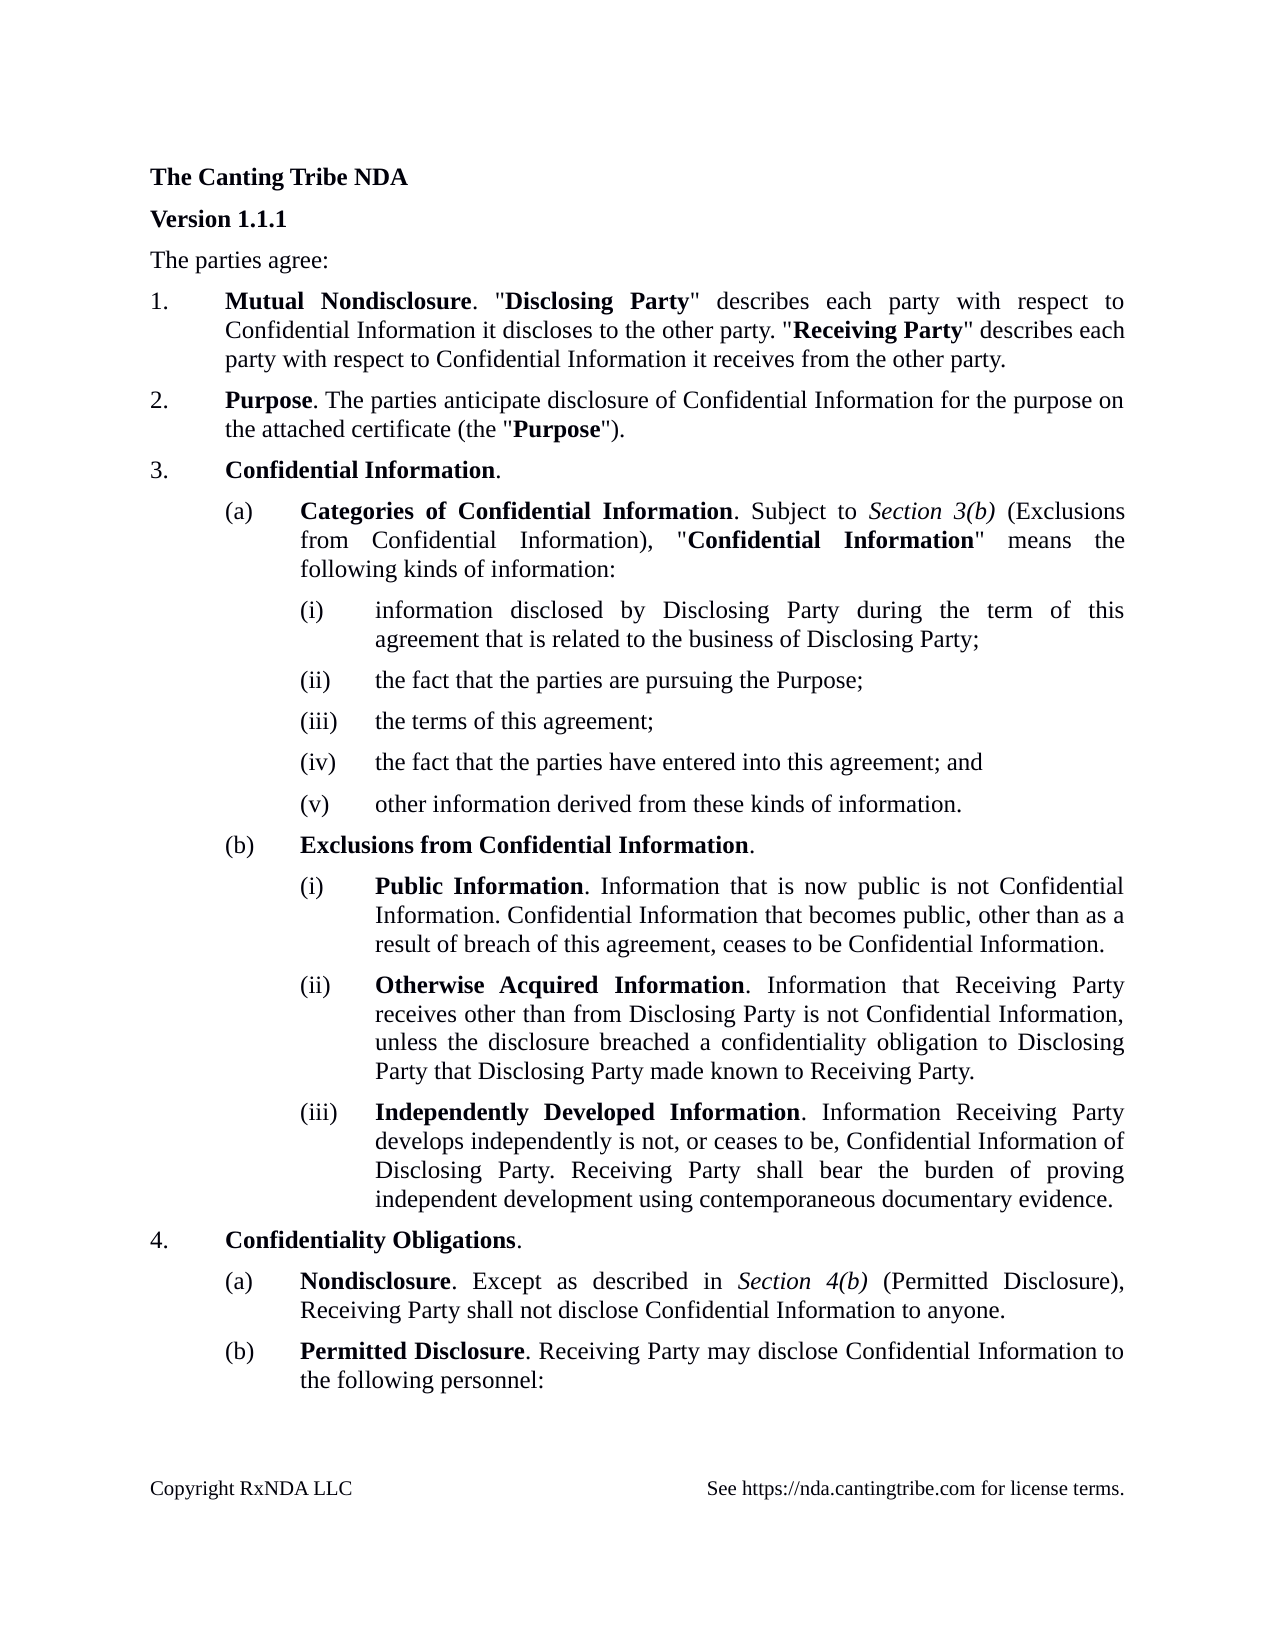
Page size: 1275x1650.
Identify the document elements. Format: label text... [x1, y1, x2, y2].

text (iii) the terms of this agreement; [300, 706, 1125, 735]
text (b) Exclusions from Confidential Information. [225, 830, 1125, 859]
text (iii) Independently Developed Information. Information Receiving Party develops independently is not, or ceases to be, Confidential Information of Disclosing Party. Receiving Party shall bear the burden of proving independent development using contemporaneous documentary evidence. [300, 1097, 1125, 1212]
text (a) Nondisclosure. Except as described in Section 4(b) (Permitted Disclosure), Receiving Party shall not disclose Confidential Information to anyone. [225, 1266, 1125, 1324]
text (b) Permitted Disclosure. Receiving Party may disclose Confidential Information to the following personnel: [225, 1336, 1125, 1394]
text (v) other information derived from these kinds of information. [300, 789, 1125, 817]
text The parties agree: [150, 245, 1125, 274]
text 2. Purpose. The parties anticipate disclosure of Confidential Information for the purpose on the attached certificate (the "Purpose"). [150, 385, 1125, 442]
text 1. Mutual Nondisclosure. "Disclosing Party" describes each party with respect to Confidential Information it discloses to the other party. "Receiving Party" describes each party with respect to Confidential Information it receives from the other party. [150, 286, 1125, 372]
text (ii) the fact that the parties are pursuing the Purpose; [300, 665, 1125, 694]
text 3. Confidential Information. [150, 455, 1125, 484]
text (i) Public Information. Information that is now public is not Confidential Information. Confidential Information that becomes public, other than as a result of breach of this agreement, ceases to be Confidential Information. [300, 871, 1125, 957]
text (i) information disclosed by Disclosing Party during the term of this agreement that is related to the business of Disclosing Party; [300, 595, 1125, 652]
text (a) Categories of Confidential Information. Subject to Section 3(b) (Exclusions from Confidential Information), "Confidential Information" means the following kinds of information: [225, 496, 1125, 582]
text 4. Confidentiality Obligations. [150, 1225, 1125, 1254]
text (iv) the fact that the parties have entered into this agreement; and [300, 747, 1125, 776]
text (ii) Otherwise Acquired Information. Information that Receiving Party receives other than from Disclosing Party is not Confidential Information, unless the disclosure breached a confidentiality obligation to Disclosing Party that Disclosing Party made known to Receiving Party. [300, 970, 1125, 1085]
text Version 1.1.1 [150, 204, 1125, 232]
text The Canting Tribe NDA [150, 162, 1125, 191]
